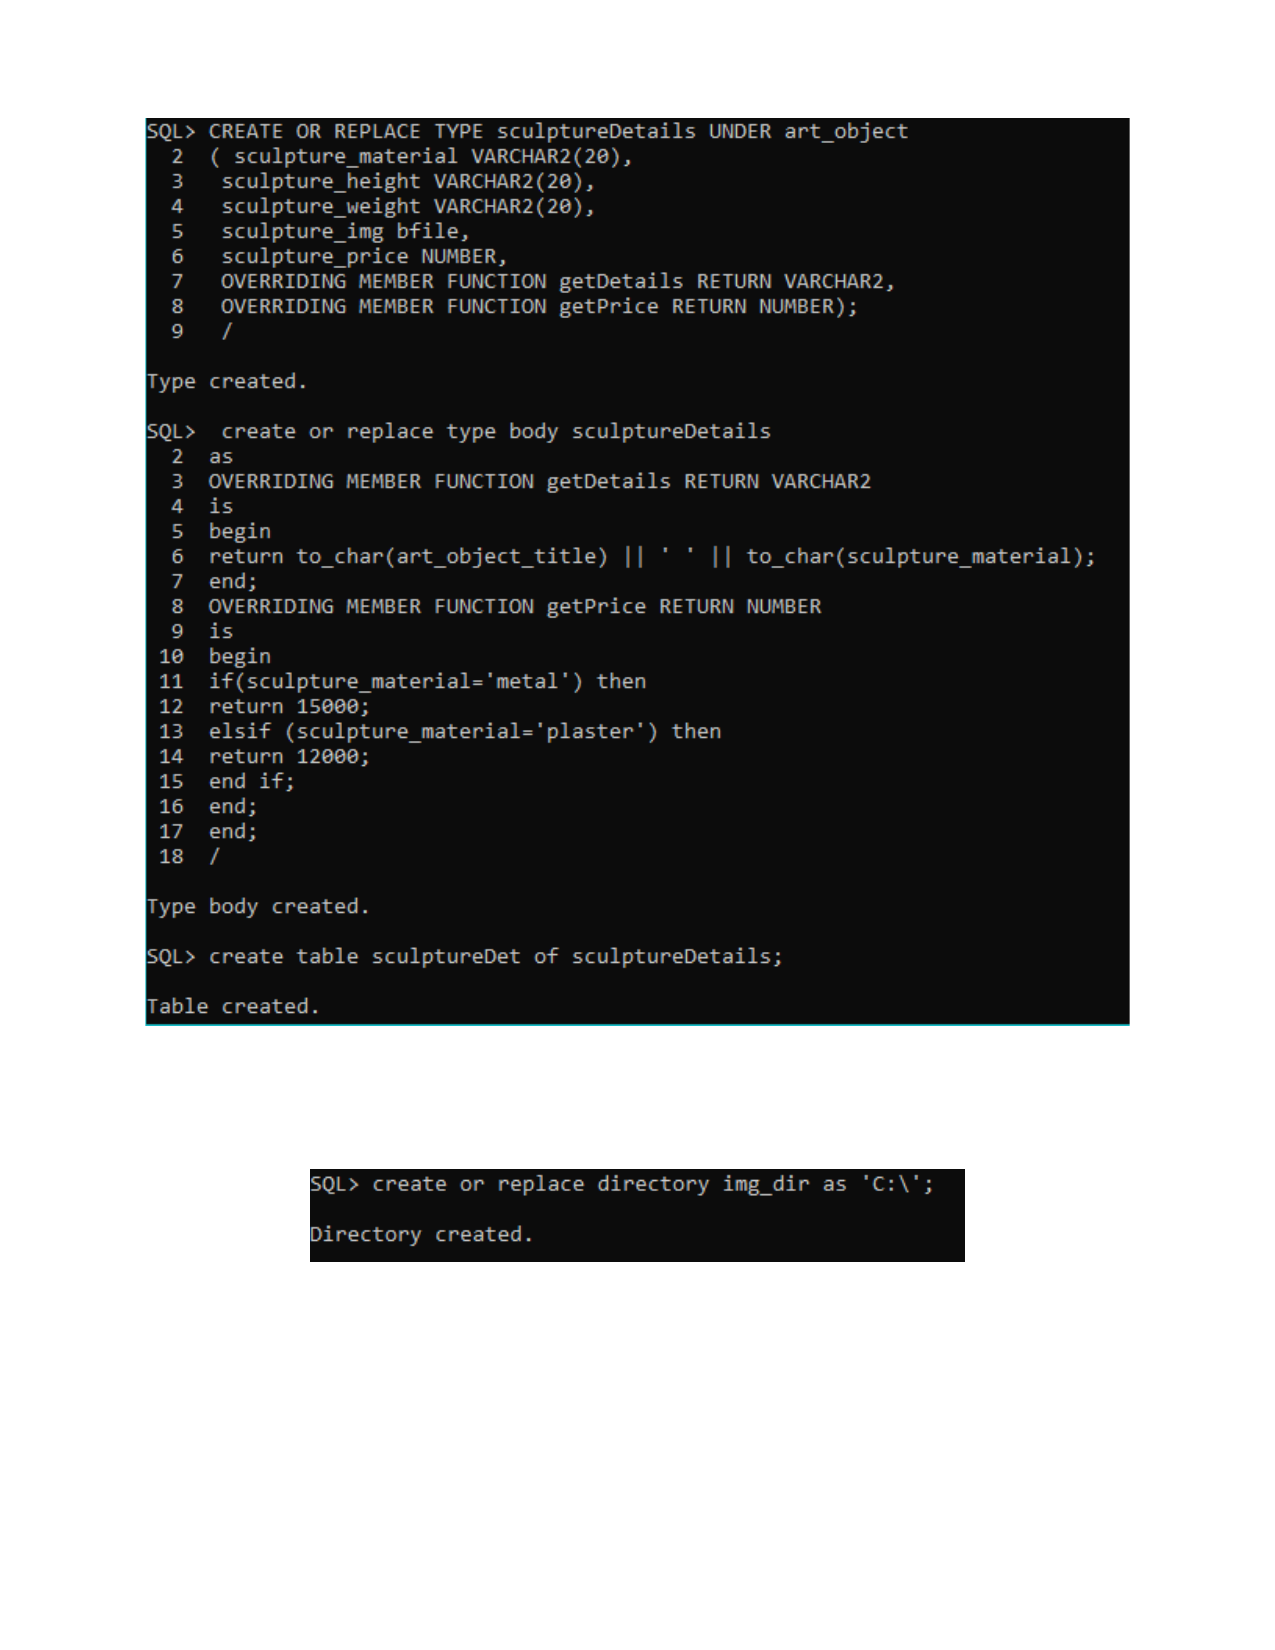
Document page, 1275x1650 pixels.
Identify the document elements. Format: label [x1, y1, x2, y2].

picture [145, 118, 1130, 1026]
picture [310, 1169, 965, 1262]
